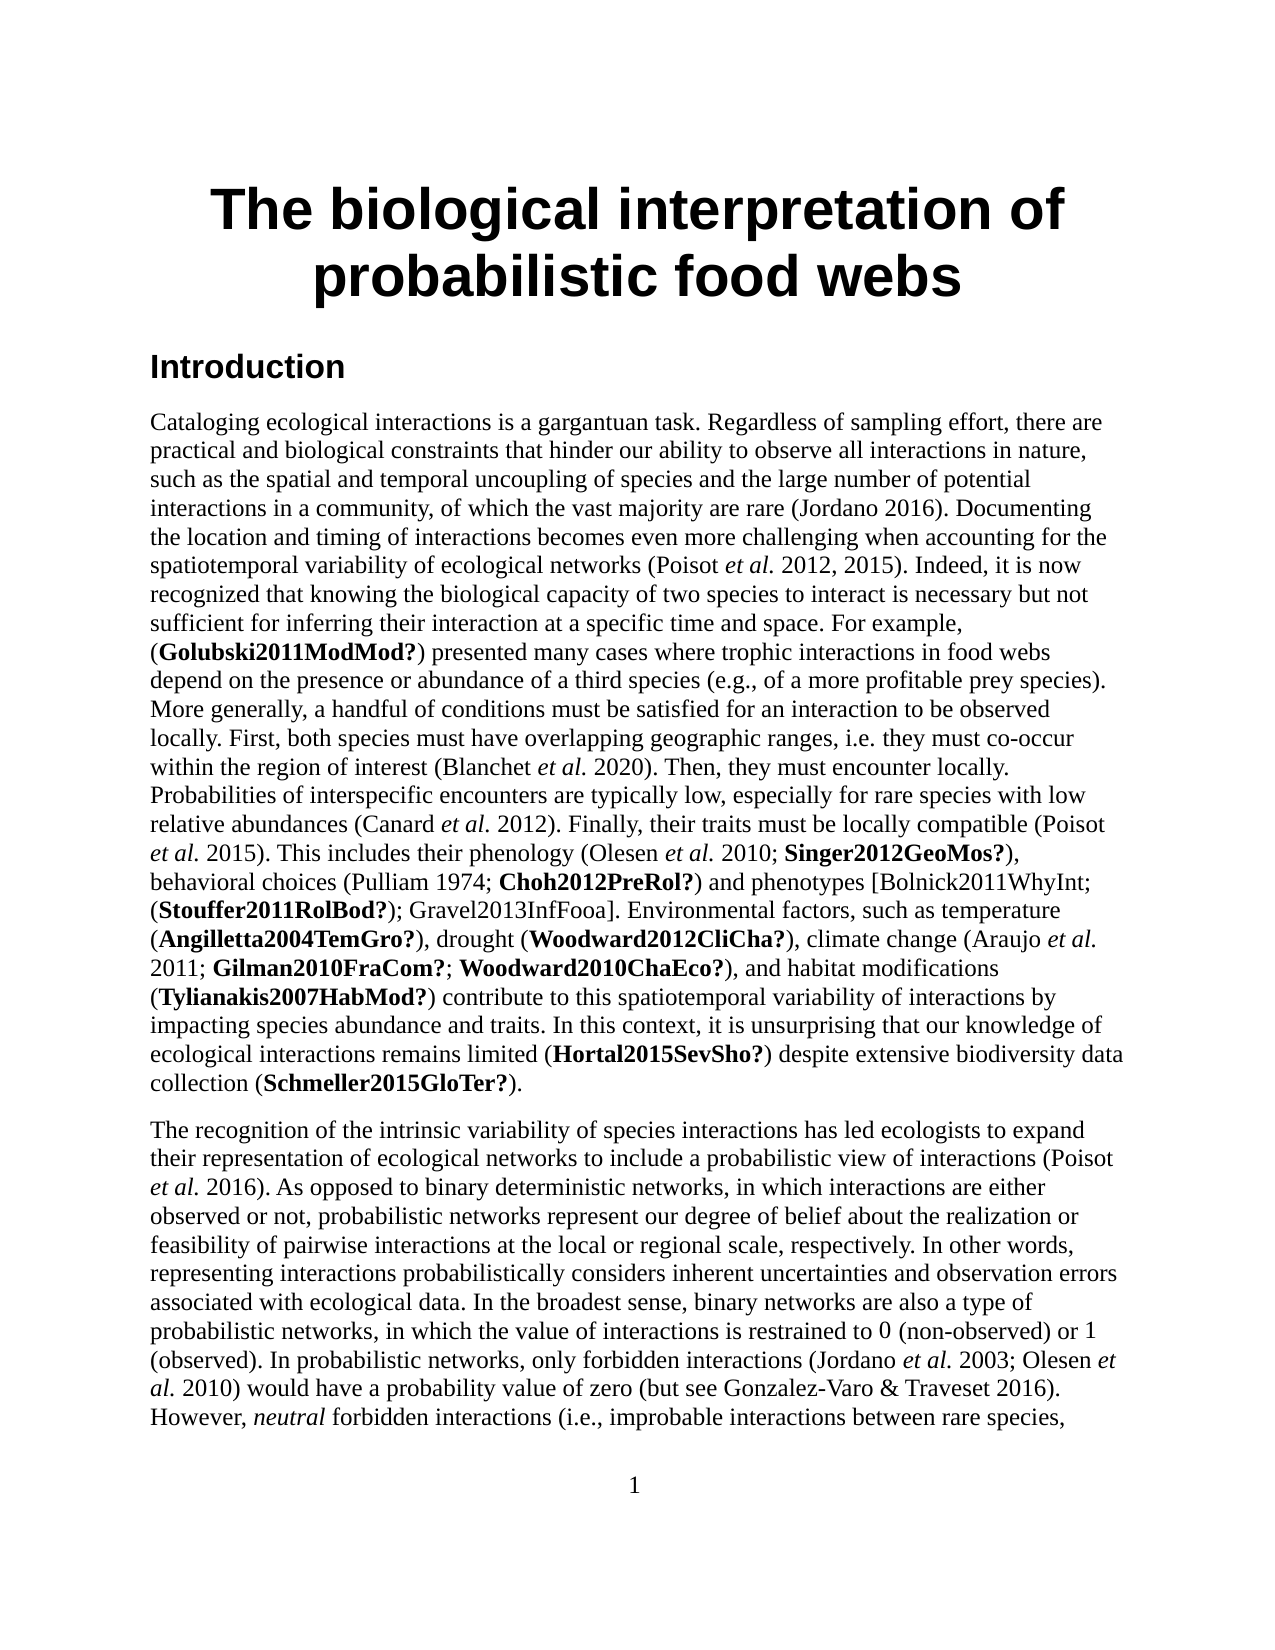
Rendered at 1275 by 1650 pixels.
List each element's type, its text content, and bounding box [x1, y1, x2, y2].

subtitle Introduction [150, 347, 1125, 385]
text Cataloging ecological interactions is a gargantuan task. Regardless of sampling effort, there are practical and biological constraints that hinder our ability to observe all interactions in nature, such as the spatial and temporal uncoupling of species and the large number of potential interactions in a community, of which the vast majority are rare (Jordano 2016). Documenting the location and timing of interactions becomes even more challenging when accounting for the spatiotemporal variability of ecological networks (Poisot et al. 2012, 2015). Indeed, it is now recognized that knowing the biological capacity of two species to interact is necessary but not sufficient for inferring their interaction at a specific time and space. For example, (Golubski2011ModMod?) presented many cases where trophic interactions in food webs depend on the presence or abundance of a third species (e.g., of a more profitable prey species). More generally, a handful of conditions must be satisfied for an interaction to be observed locally. First, both species must have overlapping geographic ranges, i.e. they must co-occur within the region of interest (Blanchet et al. 2020). Then, they must encounter locally. Probabilities of interspecific encounters are typically low, especially for rare species with low relative abundances (Canard et al. 2012). Finally, their traits must be locally compatible (Poisot et al. 2015). This includes their phenology (Olesen et al. 2010; Singer2012GeoMos?), behavioral choices (Pulliam 1974; Choh2012PreRol?) and phenotypes [Bolnick2011WhyInt; (Stouffer2011RolBod?); Gravel2013InfFooa]. Environmental factors, such as temperature (Angilletta2004TemGro?), drought (Woodward2012CliCha?), climate change (Araujo et al. 2011; Gilman2010FraCom?; Woodward2010ChaEco?), and habitat modifications (Tylianakis2007HabMod?) contribute to this spatiotemporal variability of interactions by impacting species abundance and traits. In this context, it is unsurprising that our knowledge of ecological interactions remains limited (Hortal2015SevSho?) despite extensive biodiversity data collection (Schmeller2015GloTer?). [150, 407, 1125, 1097]
text The recognition of the intrinsic variability of species interactions has led ecologists to expand their representation of ecological networks to include a probabilistic view of interactions (Poisot et al. 2016). As opposed to binary deterministic networks, in which interactions are either observed or not, probabilistic networks represent our degree of belief about the realization or feasibility of pairwise interactions at the local or regional scale, respectively. In other words, representing interactions probabilistically considers inherent uncertainties and observation errors associated with ecological data. In the broadest sense, binary networks are also a type of probabilistic networks, in which the value of interactions is restrained to (non-observed) or (observed). In probabilistic networks, only forbidden interactions (Jordano et al. 2003; Olesen et al. 2010) would have a probability value of zero (but see Gonzalez-Varo & Traveset 2016). However, neutral forbidden interactions (i.e., improbable interactions between rare species, [150, 1115, 1125, 1431]
title The biological interpretation of probabilistic food webs [150, 175, 1125, 309]
